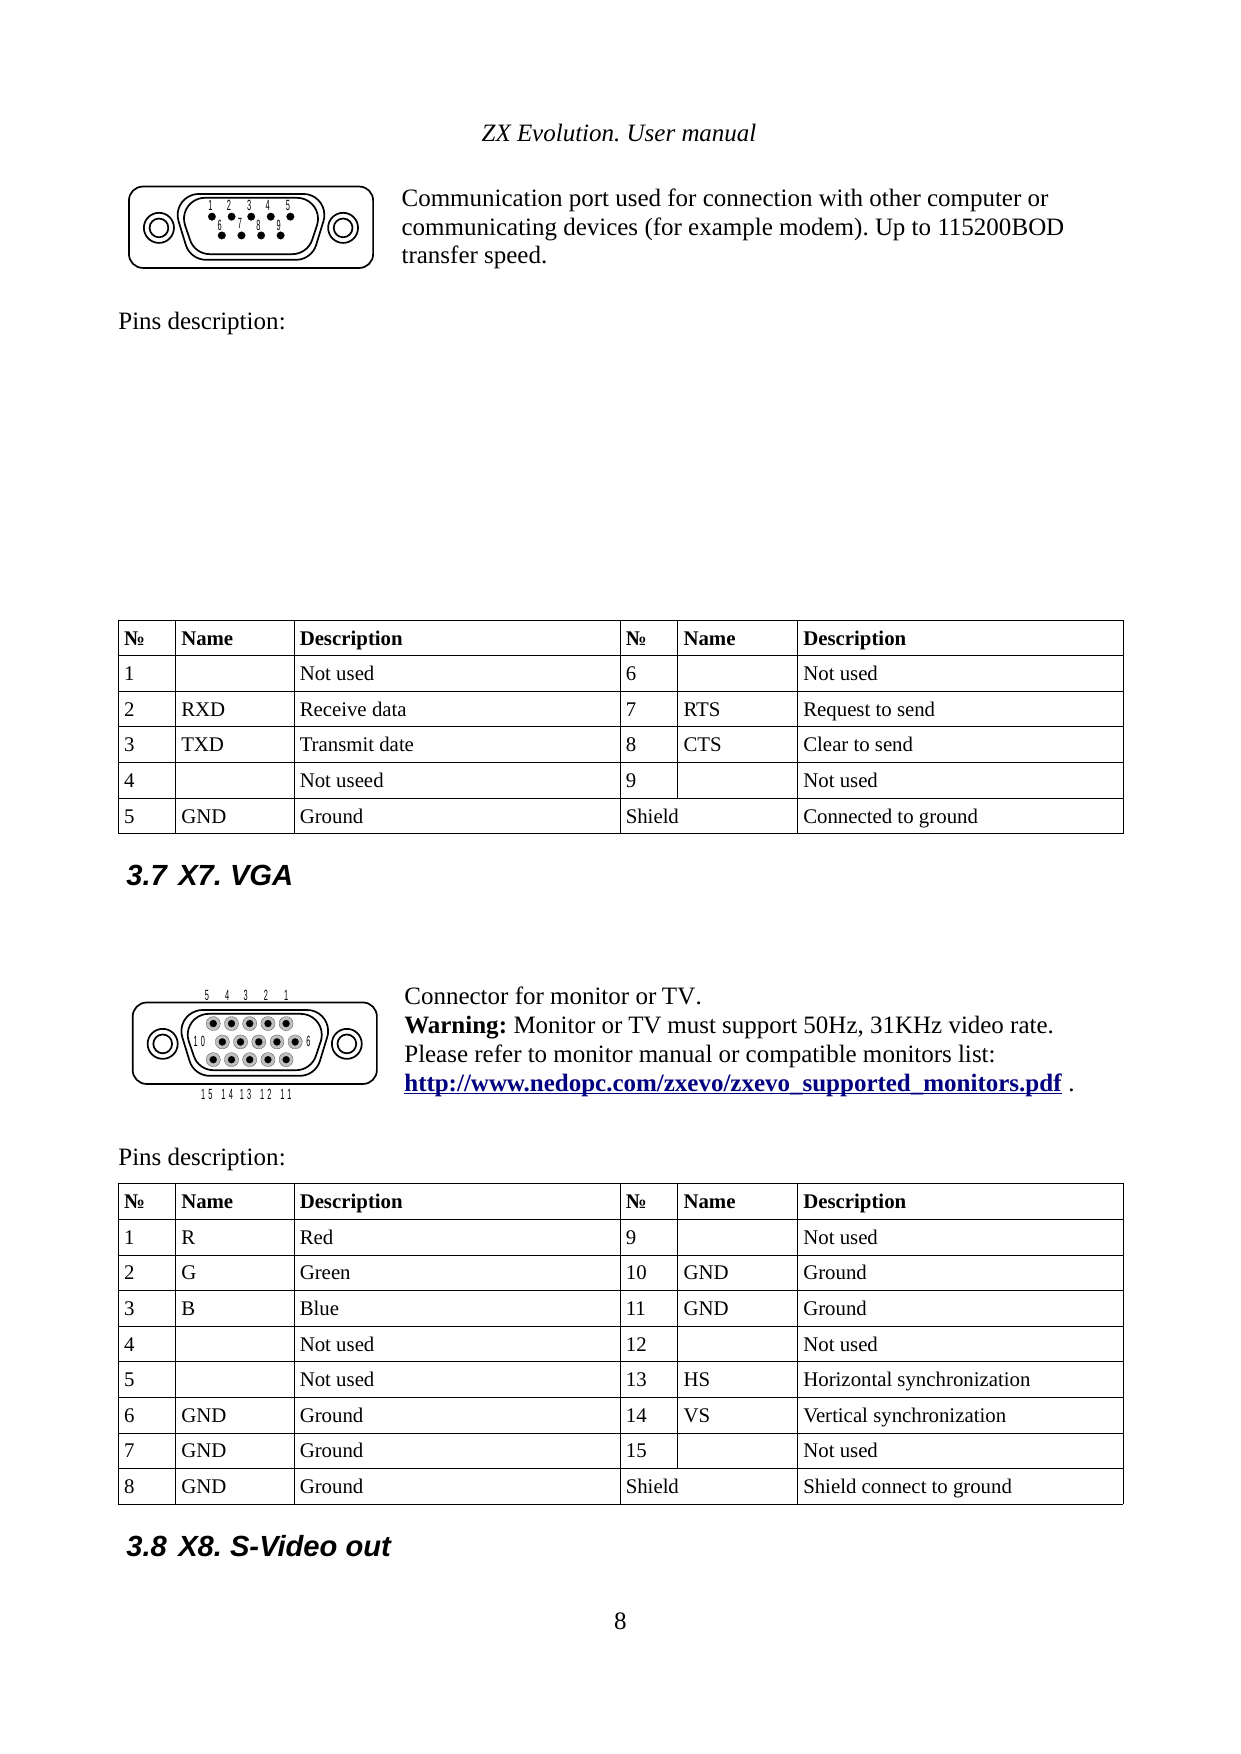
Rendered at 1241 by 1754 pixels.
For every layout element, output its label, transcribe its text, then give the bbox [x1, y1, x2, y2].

table_header Name [678, 621, 797, 655]
table_cell [176, 1327, 294, 1361]
table_cell R [176, 1220, 294, 1254]
table_cell Clear to send [798, 727, 1123, 762]
table_cell Connected to ground [798, 799, 1123, 833]
table_cell TXD [176, 727, 294, 762]
subtitle X8. S-Video out [118, 1529, 1122, 1562]
table_cell 1 [119, 1220, 175, 1254]
table_cell 4 [119, 763, 175, 798]
table_header Description [798, 621, 1123, 655]
table_cell 8 [119, 1469, 175, 1504]
table_cell 10 [621, 1256, 677, 1290]
table_header Connector for monitor or TV. Warning: Monitor or TV must support 50Hz, 31KHz video rate. Please refer to monitor manual or compatible monitors list: http://www.nedopc.com/zxevo/zxevo_supported_monitors.pdf . [399, 976, 1123, 1142]
table_cell [678, 763, 797, 798]
table_cell Transmit date [295, 727, 620, 762]
table_cell Not useed [295, 763, 620, 798]
table_cell Receive data [295, 692, 620, 726]
table_cell 5 [119, 799, 175, 833]
table_header [118, 177, 396, 306]
table_cell Shield connect to ground [798, 1469, 1123, 1504]
table_header Description [295, 621, 620, 655]
table_cell Blue [295, 1291, 620, 1326]
table_cell [176, 656, 294, 691]
table_cell Not used [798, 1327, 1123, 1361]
table_cell [678, 1434, 797, 1468]
table_cell Horizontal synchronization [798, 1362, 1123, 1397]
table_header [118, 976, 398, 1142]
table_cell Ground [295, 1398, 620, 1433]
table_header Name [176, 621, 294, 655]
table_cell GND [176, 799, 294, 833]
table_cell Ground [295, 1434, 620, 1468]
table_cell CTS [678, 727, 797, 762]
table_cell 3 [119, 1291, 175, 1326]
table_header Communication port used for connection with other computer or communicating devices (for example modem). Up to 115200BOD transfer speed. [396, 177, 1123, 306]
table_cell 5 [119, 1362, 175, 1397]
table_cell 9 [621, 1220, 677, 1254]
table_cell Green [295, 1256, 620, 1290]
table_cell 6 [621, 656, 677, 691]
table_cell Ground [295, 799, 620, 833]
table_cell RXD [176, 692, 294, 726]
table_cell Not used [798, 656, 1123, 691]
table_cell 3 [119, 727, 175, 762]
table_cell 1 [119, 656, 175, 691]
table_header Name [678, 1184, 797, 1219]
table_cell GND [176, 1469, 294, 1504]
table_cell Vertical synchronization [798, 1398, 1123, 1433]
table_cell [678, 656, 797, 691]
table_cell 7 [119, 1434, 175, 1468]
table_cell GND [678, 1256, 797, 1290]
table_cell Not used [798, 1220, 1123, 1254]
table_cell 4 [119, 1327, 175, 1361]
table_cell 14 [621, 1398, 677, 1433]
table_header № [621, 621, 677, 655]
table_cell Shield [621, 799, 797, 833]
table_cell 13 [621, 1362, 677, 1397]
table_cell 11 [621, 1291, 677, 1326]
table_cell GND [678, 1291, 797, 1326]
text Pins description: [118, 306, 1122, 335]
table_cell 2 [119, 1256, 175, 1290]
table_cell Request to send [798, 692, 1123, 726]
table_header № [621, 1184, 677, 1219]
table_cell 12 [621, 1327, 677, 1361]
table_cell HS [678, 1362, 797, 1397]
table_header Description [295, 1184, 620, 1219]
table_cell VS [678, 1398, 797, 1433]
table_cell [678, 1327, 797, 1361]
table_cell B [176, 1291, 294, 1326]
table_cell Ground [295, 1469, 620, 1504]
table_cell Not used [798, 1434, 1123, 1468]
table_cell 2 [119, 692, 175, 726]
table_cell RTS [678, 692, 797, 726]
table_cell Not used [295, 1327, 620, 1361]
table_cell 15 [621, 1434, 677, 1468]
table_header Description [798, 1184, 1123, 1219]
table_cell Not used [295, 656, 620, 691]
table_cell G [176, 1256, 294, 1290]
table_cell GND [176, 1434, 294, 1468]
table_cell Ground [798, 1256, 1123, 1290]
table_cell Not used [295, 1362, 620, 1397]
table_cell Not used [798, 763, 1123, 798]
table_cell [176, 1362, 294, 1397]
table_header Name [176, 1184, 294, 1219]
table_cell 7 [621, 692, 677, 726]
table_cell 9 [621, 763, 677, 798]
table_header № [119, 621, 175, 655]
subtitle X7. VGA [118, 858, 1122, 892]
table_cell [678, 1220, 797, 1254]
table_cell GND [176, 1398, 294, 1433]
text Pins description: [118, 1142, 1122, 1171]
table_cell 8 [621, 727, 677, 762]
table_header № [119, 1184, 175, 1219]
table_cell Red [295, 1220, 620, 1254]
table_cell 6 [119, 1398, 175, 1433]
table_cell Shield [621, 1469, 797, 1504]
table_cell Ground [798, 1291, 1123, 1326]
table_cell [176, 763, 294, 798]
